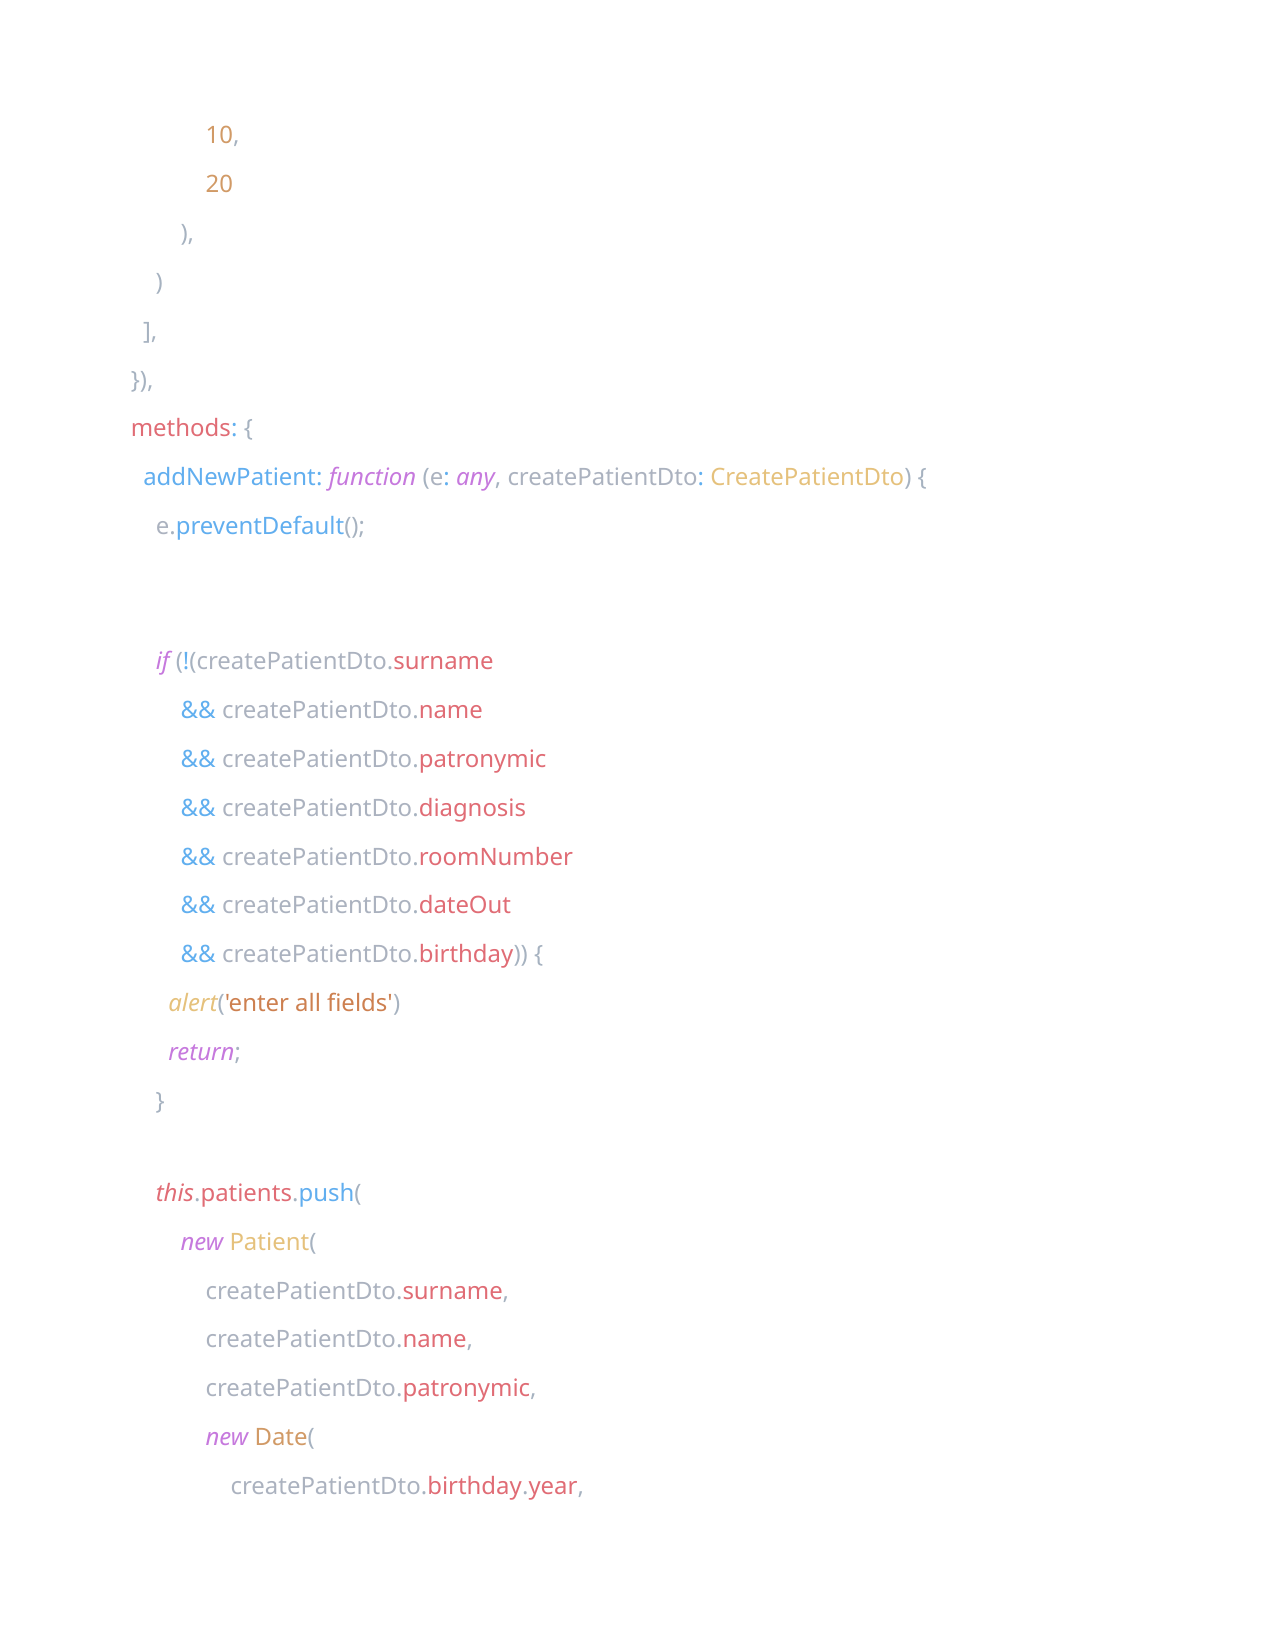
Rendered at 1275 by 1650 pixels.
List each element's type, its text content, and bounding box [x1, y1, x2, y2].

text 10, 20 ), ) ], }), methods: { addNewPatient: function (e: any, createPatientDto: CreatePatientDto) { e.preventDefault(); if (!(createPatientDto.surname && createPatientDto.name && createPatientDto.patronymic && createPatientDto.diagnosis && createPatientDto.roomNumber && createPatientDto.dateOut && createPatientDto.birthday)) { alert('enter all fields') return; } this.patients.push( new Patient( createPatientDto.surname, createPatientDto.name, createPatientDto.patronymic, new Date( createPatientDto.birthday.year, [118, 118, 1157, 1501]
